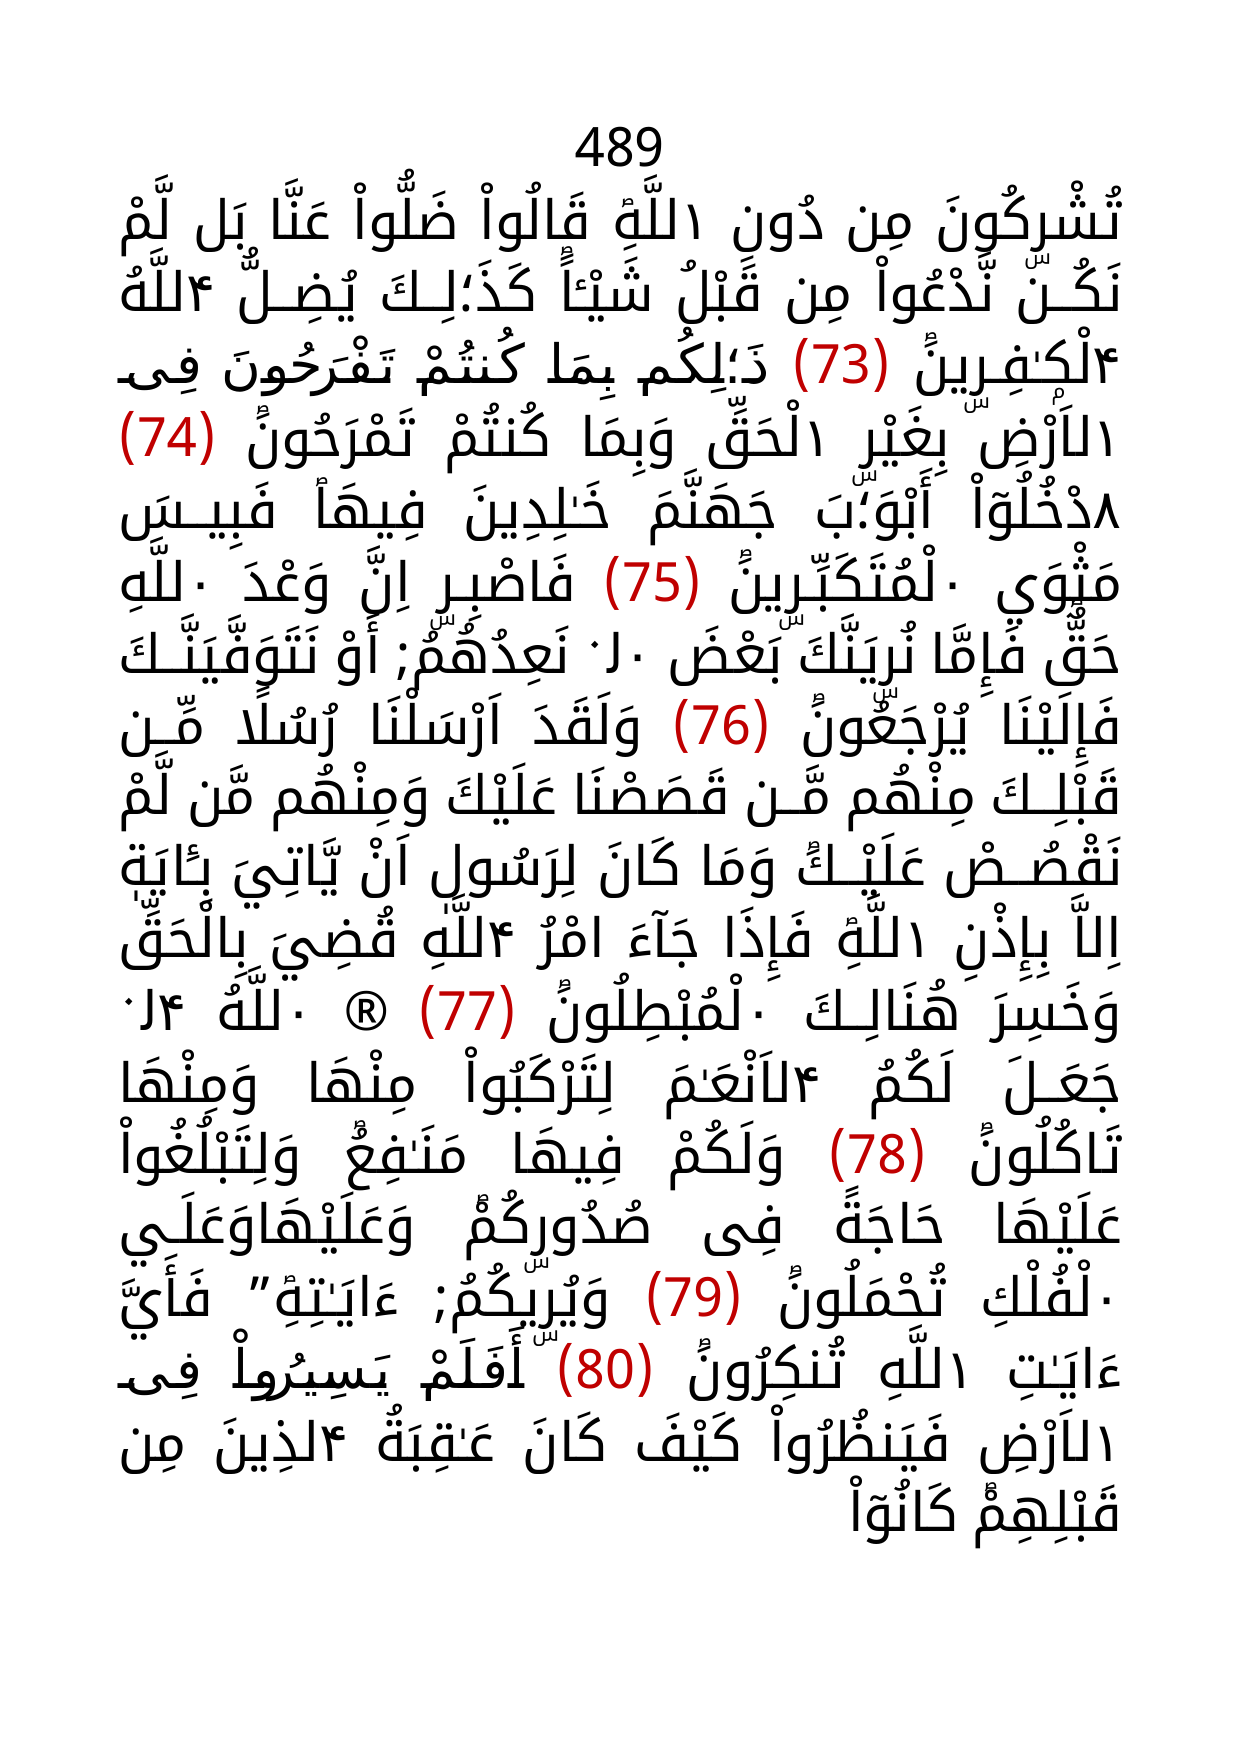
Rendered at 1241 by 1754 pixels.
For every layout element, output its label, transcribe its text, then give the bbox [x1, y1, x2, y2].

text تُشْرۣكُونَ مِن دُونِ ۱للَّهِؐ قَالُواْ ضَلُّواْ عَنَّا بَل لَّمْ نَكُــن نَّدْعُواْ مِن قَبْلُ شَيْـٔاًؐ كَذَ؛لِــكَ يُضِــلُّ ۴للَّهُ ۴لْكۭـٰفِـرۣينَؐ (73) ذَ؛لِكُم بِمَا كُنتُمْ تَفْرَحُونَ فِى ۱لاَرْضِ بِغَيْرۣ ۱لْحَقِّ وَبِمَا كُنتُمْ تَمْرَحُونَؐ (74) ۸دْخُلُوٓاْ أَبْوَ؛بَ جَهَنَّمَ خَـٰلِدِينَ فِيهَاؐ فَبِيــسَ مَثْوَي ۰لْمُتَكَبِّـرۣينَؐ (75) فَاصْبِـرۣ اِنَّ وَعْدَ ۰للَّهِ حَقٌّؐ فَإِمَّا نُرۣيَنَّكَ بَعْضَ ۰ﻟ﮲ نَعِدُهُمُ; أَوْ نَتَوَفَّيَنَّــكَ فَإِلَيْنَا يُرْجَعُونَؐ (76) وَلَقَدَ اَرْسَلْنَا رُسُلًا مِّــن قَبْلِــكَ مِنْهُم مَّــن قَصَصْنَا عَلَيْكَ وَمِنْهُم مَّن لَّمْ نَقْصُــصْ عَلَيْــكَؐ وَمَا كَانَ لِرَسُولٖ اَنْ يَّاتِيَ بِـَٔايَةٖ اِلاَّ بِإِذْنِ ۱للَّهِؐ فَإِذَا جَآءَ امْرُ ۴للَّهِ قُضِيَ بِالْحَقِّ وَخَسِرَ هُنَالِــكَ ۰لْمُبْطِلُونَؐ (77) ® ۰للَّهُ ۴ﻟ﮲ جَعَــلَ لَكُمُ ۴لاَنْعَـٰمَ لِتَرْكَبُواْ مِنْهَا وَمِنْهَا تَاكُلُونَؐ (78) وَلَكُمْ فِيهَا مَنَـٰفِعُؐ وَلِتَبْلُغُواْ عَلَيْهَا حَاجَةً فِى صُدُورۣكُمْؐ وَعَلَيْهَاوَعَلَـي ۰لْفُلْكِ تُحْمَلُونَؐ (79) وَيُرۣيكُمُ; ءَايَـٰتِهِؐ” فَأَيَّ ءَايَـٰتِ ۱للَّهِ تُنكِرُونَؐ (80) أَفَلَمْ يَسِيرُواْ فِى ۱لاَرْضِ فَيَنظُرُواْ كَيْفَ كَانَ عَـٰقِبَةُ ۴لذِينَ مِن قَبْلِهِمْؐ كَانُوٓاْ [118, 189, 1122, 1554]
text 489 [118, 118, 1122, 189]
